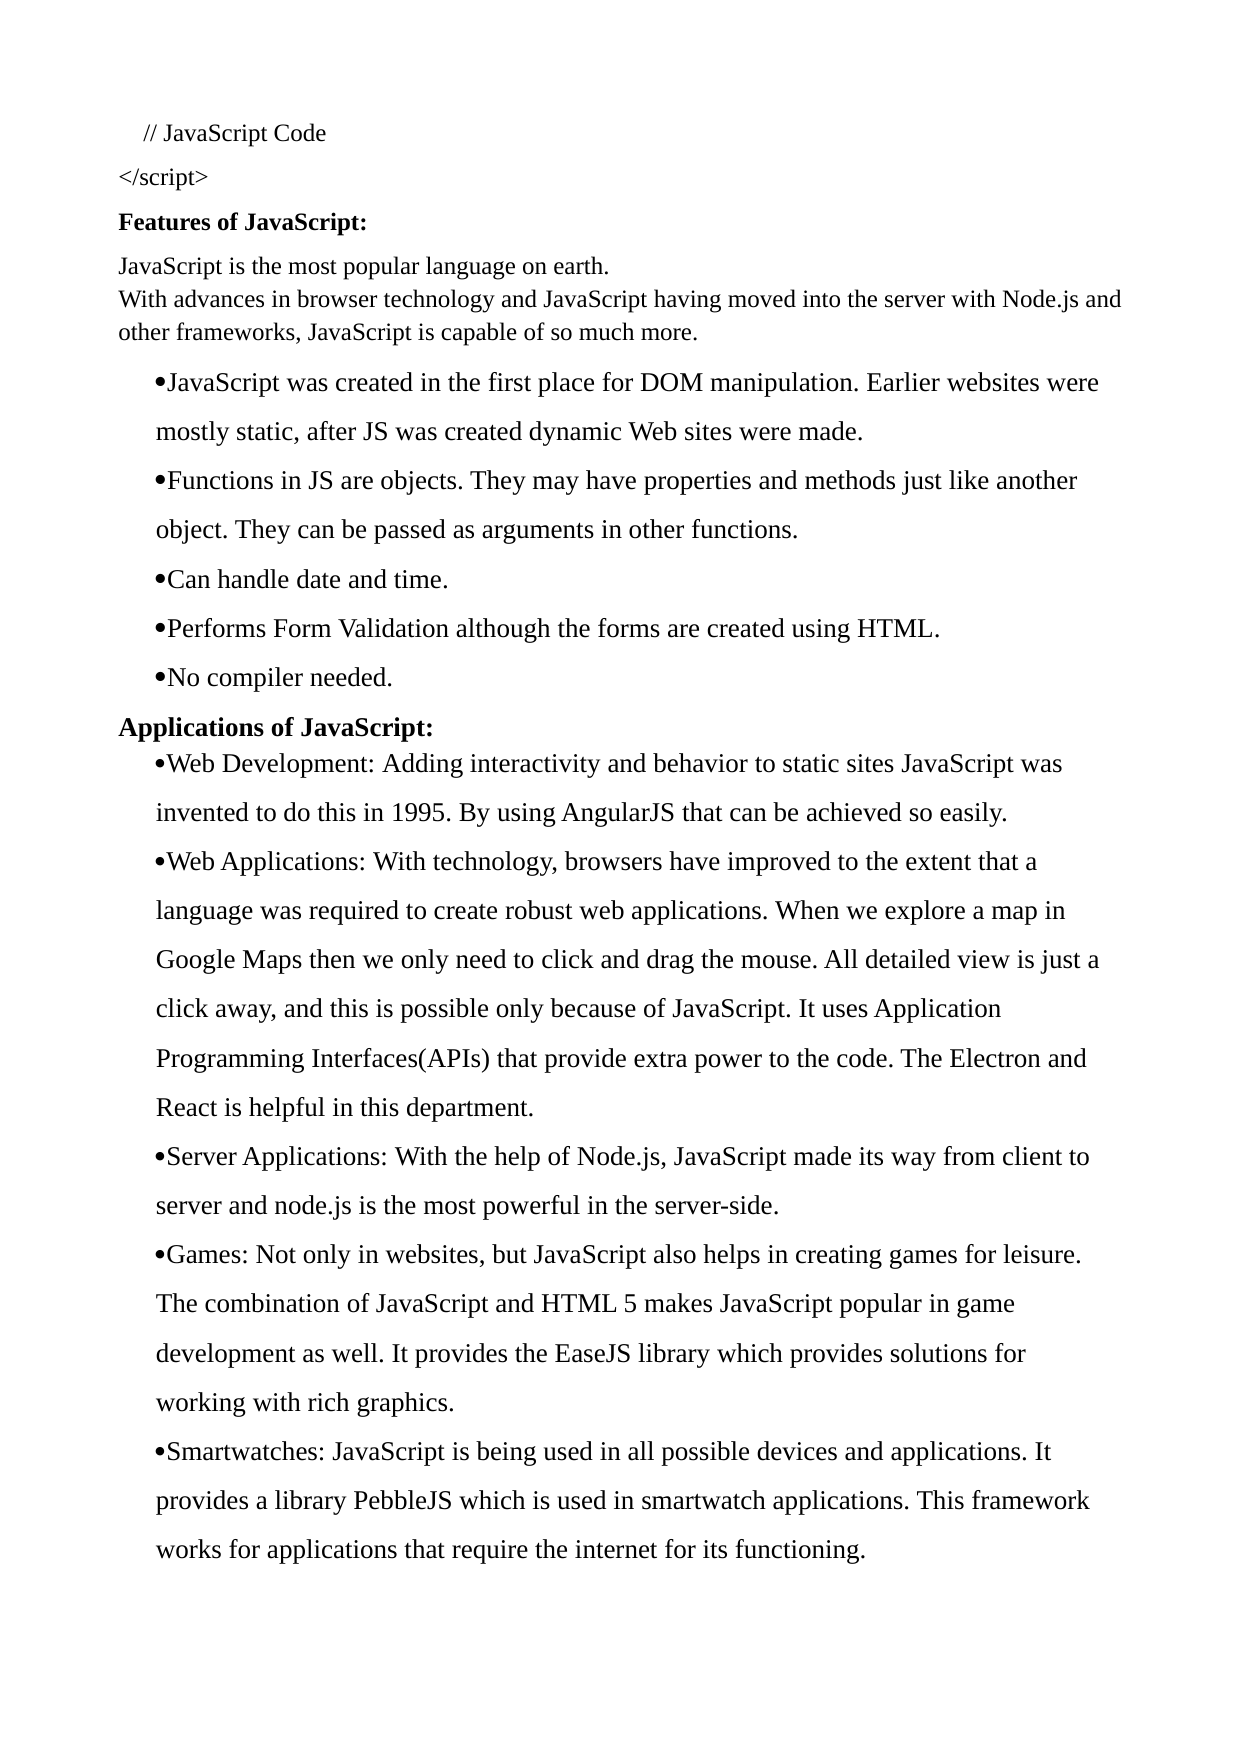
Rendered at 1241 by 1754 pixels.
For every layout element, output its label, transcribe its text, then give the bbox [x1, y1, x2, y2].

list Performs Form Validation although the forms are created using HTML. [156, 612, 1122, 643]
text Features of JavaScript: [118, 207, 1122, 236]
text JavaScript is the most popular language on earth. With advances in browser technology and JavaScript having moved into the server with Node.js and other frameworks, JavaScript is capable of so much more. [118, 251, 1122, 346]
list No compiler needed. [156, 662, 1122, 693]
text </script> [118, 162, 1122, 191]
list Server Applications: With the help of Node.js, JavaScript made its way from client to server and node.js is the most powerful in the server-side. [156, 1140, 1122, 1220]
text Applications of JavaScript: [118, 711, 1122, 742]
list Can handle date and time. [156, 563, 1122, 594]
list Web Development: Adding interactivity and behavior to static sites JavaScript was invented to do this in 1995. By using AngularJS that can be achieved so easily. [156, 747, 1122, 827]
list Smartwatches: JavaScript is being used in all possible devices and applications. It provides a library PebbleJS which is used in smartwatch applications. This framework works for applications that require the internet for its functioning. [156, 1435, 1122, 1564]
list Games: Not only in websites, but JavaScript also helps in creating games for leisure. The combination of JavaScript and HTML 5 makes JavaScript popular in game development as well. It provides the EaseJS library which provides solutions for working with rich graphics. [156, 1238, 1122, 1417]
list Functions in JS are objects. They may have properties and methods just like another object. They can be passed as arguments in other functions. [156, 464, 1122, 545]
list JavaScript was created in the first place for DOM manipulation. Earlier websites were mostly static, after JS was created dynamic Web sites were made. [156, 366, 1122, 446]
list Web Applications: With technology, browsers have improved to the extent that a language was required to create robust web applications. When we explore a map in Google Maps then we only need to click and drag the mouse. All detailed view is just a click away, and this is possible only because of JavaScript. It uses Application Programming Interfaces(APIs) that provide extra power to the code. The Electron and React is helpful in this department. [156, 845, 1122, 1122]
text // JavaScript Code [118, 118, 1122, 147]
